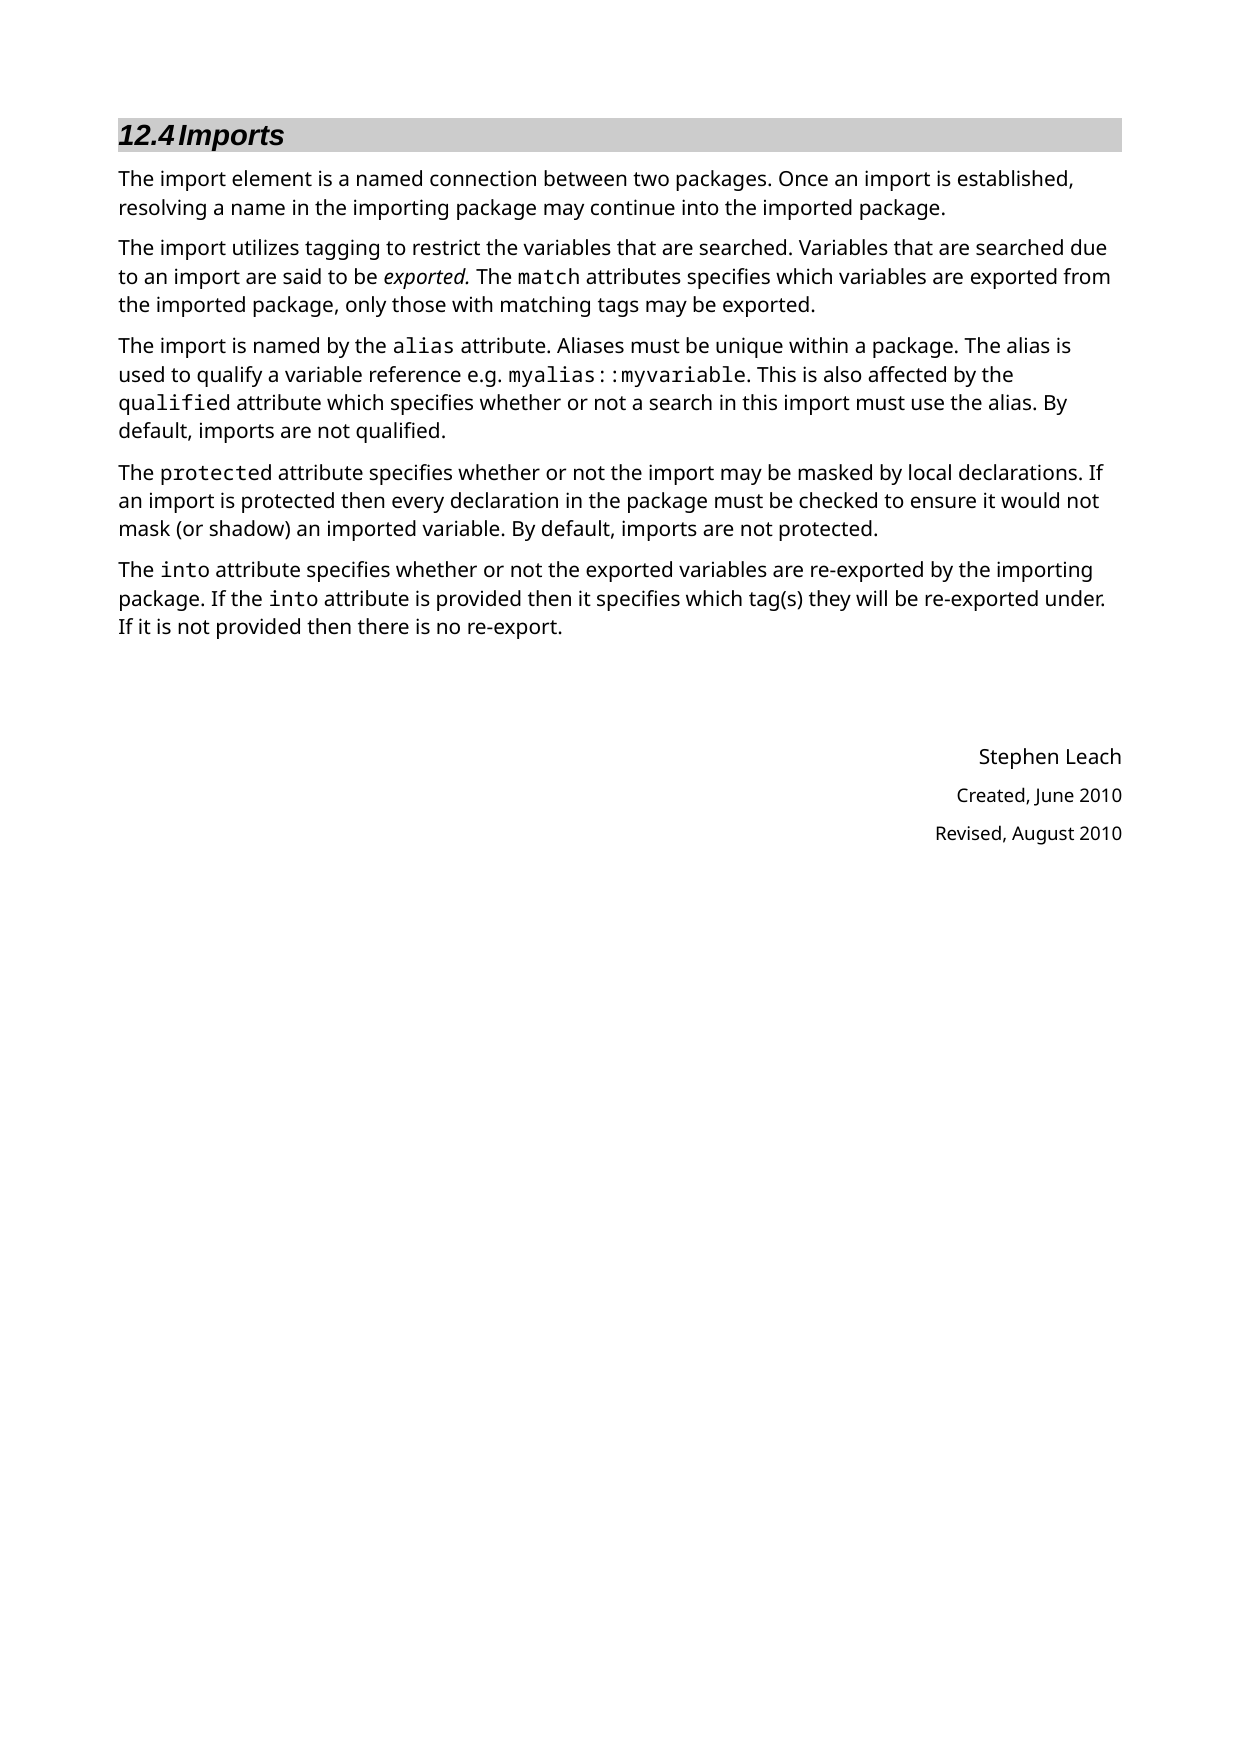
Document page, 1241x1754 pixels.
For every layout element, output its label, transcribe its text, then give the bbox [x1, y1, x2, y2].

text Created, June 2010 [118, 782, 1122, 808]
text The into attribute specifies whether or not the exported variables are re-exported by the importing package. If the into attribute is provided then it specifies which tag(s) they will be re-exported under. If it is not provided then there is no re-export. [118, 555, 1122, 641]
text The import element is a named connection between two packages. Once an import is established, resolving a name in the importing package may continue into the imported package. [118, 164, 1122, 221]
text The import is named by the alias attribute. Aliases must be unique within a package. The alias is used to qualify a variable reference e.g. myalias::myvariable. This is also affected by the qualified attribute which specifies whether or not a search in this import must use the alias. By default, imports are not qualified. [118, 331, 1122, 445]
text The import utilizes tagging to restrict the variables that are searched. Variables that are searched due to an import are said to be exported. The match attributes specifies which variables are exported from the imported package, only those with matching tags may be exported. [118, 233, 1122, 319]
subtitle Imports [118, 118, 1122, 152]
text Stephen Leach [118, 742, 1122, 771]
text Revised, August 2010 [118, 820, 1122, 845]
text The protected attribute specifies whether or not the import may be masked by local declarations. If an import is protected then every declaration in the package must be checked to ensure it would not mask (or shadow) an imported variable. By default, imports are not protected. [118, 458, 1122, 543]
